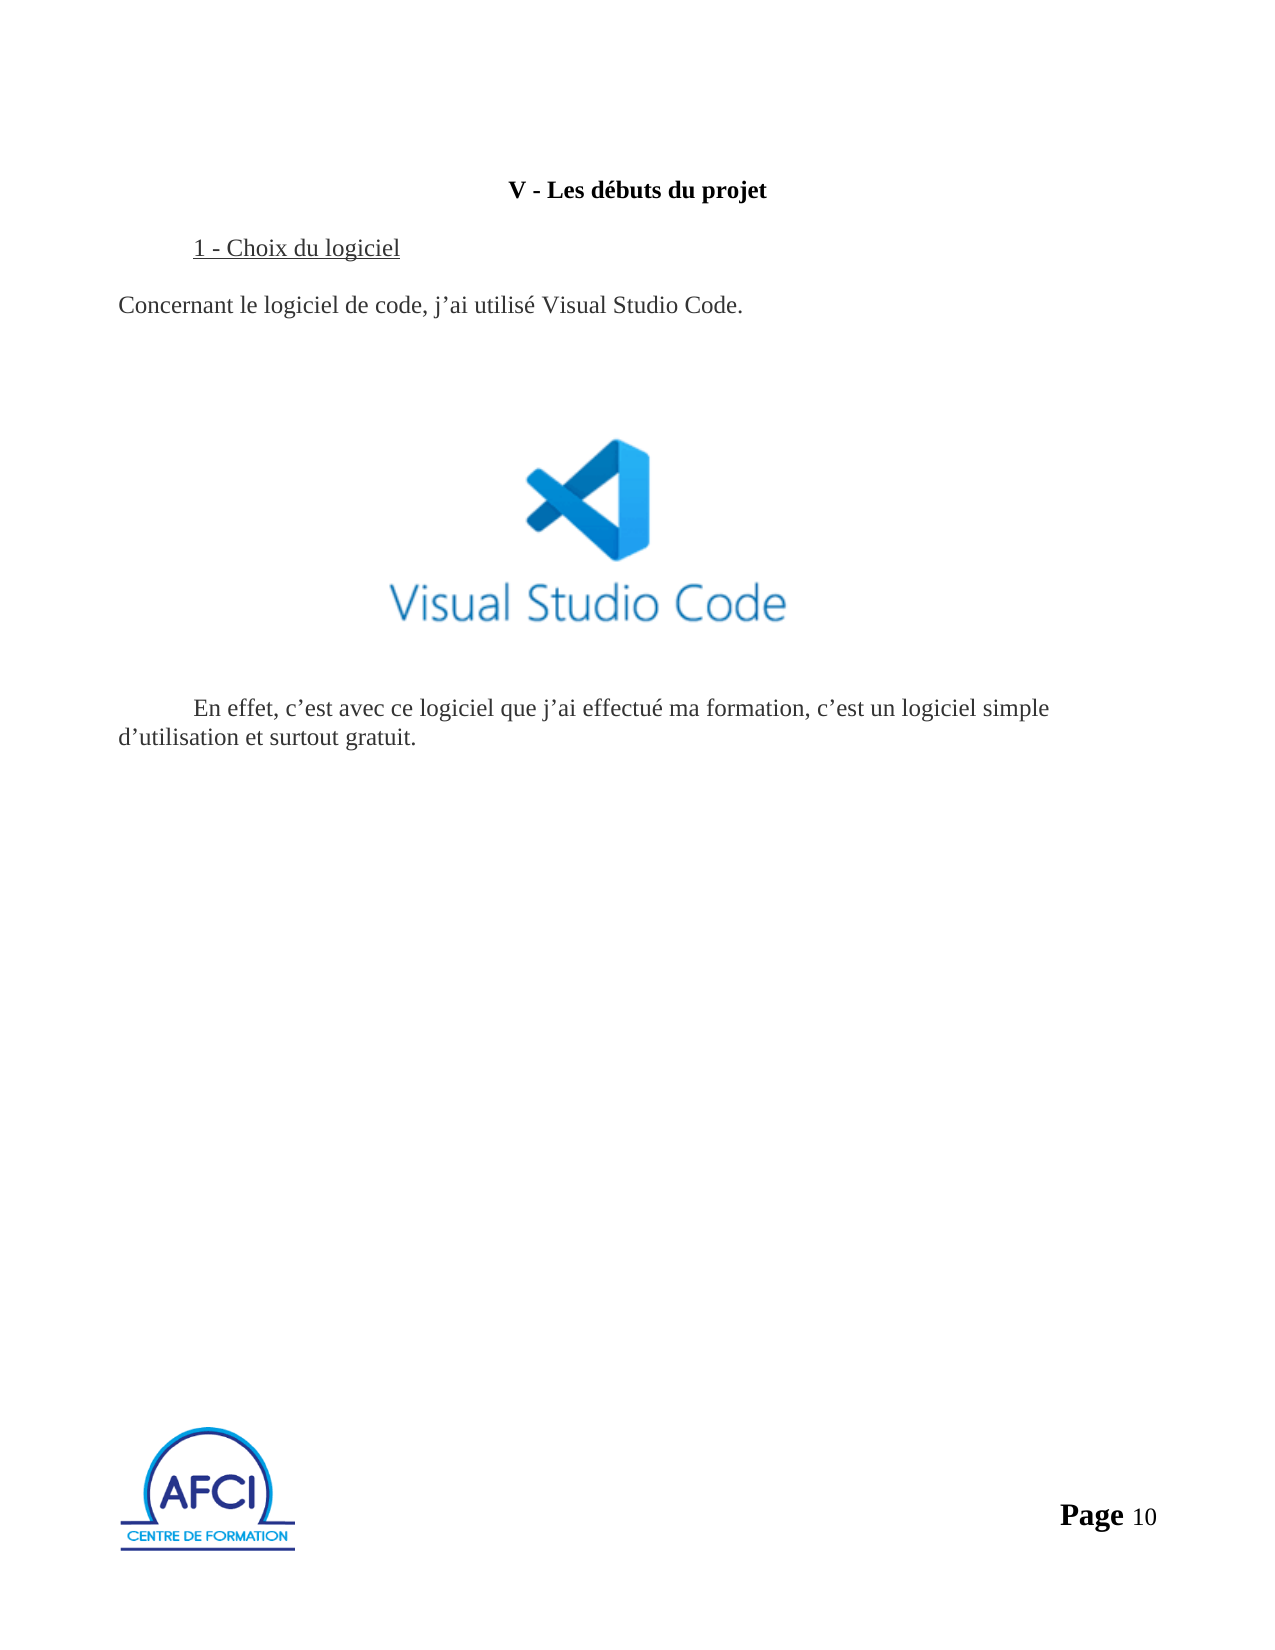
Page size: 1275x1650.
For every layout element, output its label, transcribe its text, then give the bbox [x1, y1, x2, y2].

text Concernant le logiciel de code, j’ai utilisé Visual Studio Code. [118, 291, 1157, 319]
text V - Les débuts du projet [118, 176, 1157, 204]
text 1 - Choix du logiciel [118, 233, 1157, 262]
text En effet, c’est avec ce logiciel que j’ai effectué ma formation, c’est un logiciel simple d’utilisation et surtout gratuit. [118, 693, 1157, 751]
picture [375, 399, 844, 652]
picture [120, 1427, 295, 1551]
